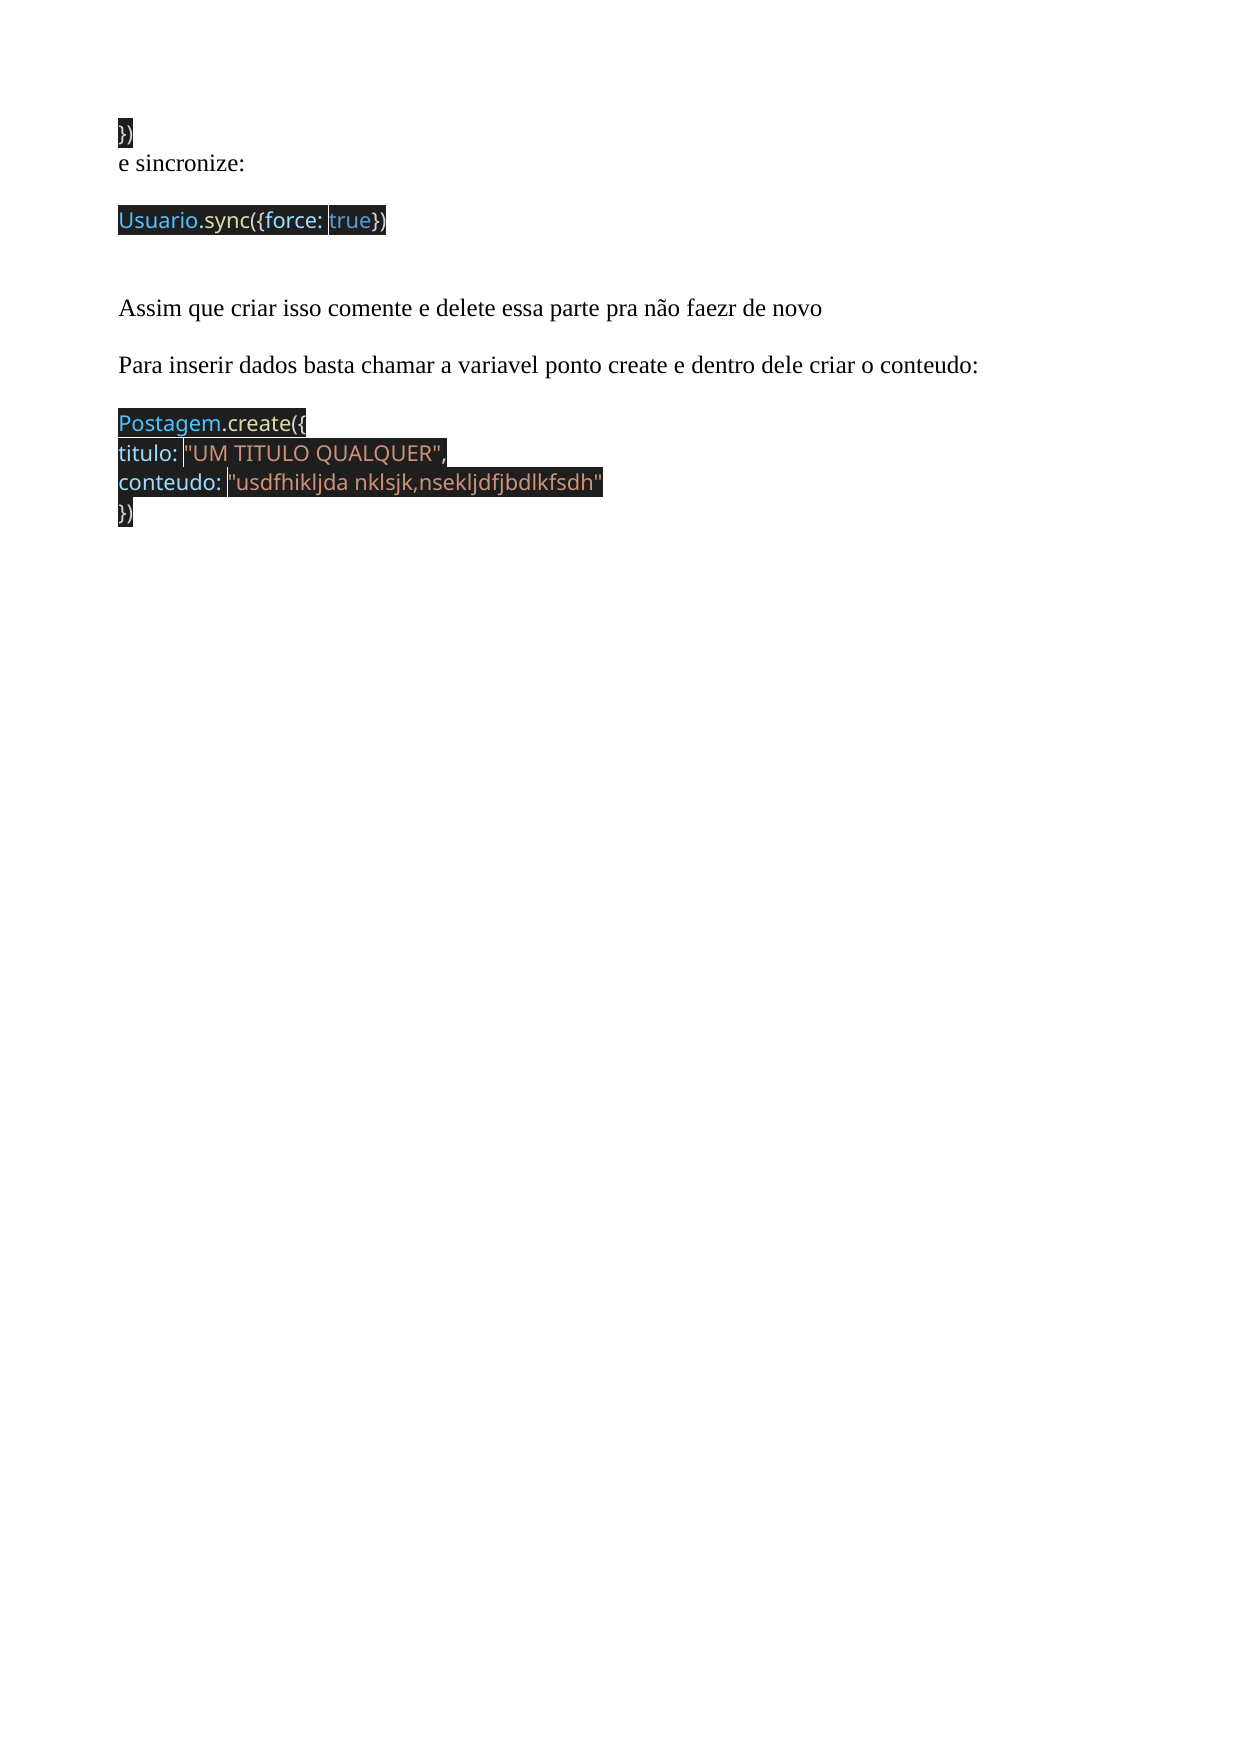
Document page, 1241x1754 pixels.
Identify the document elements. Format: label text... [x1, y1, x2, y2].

text Assim que criar isso comente e delete essa parte pra não faezr de novo [118, 293, 1122, 321]
text }) [118, 497, 1122, 527]
text }) [118, 118, 1122, 148]
text titulo: "UM TITULO QUALQUER", [118, 437, 1122, 467]
text conteudo: "usdfhikljda nklsjk,nsekljdfjbdlkfsdh" [118, 467, 1122, 497]
text Postagem.create({ [118, 408, 1122, 437]
text Para inserir dados basta chamar a variavel ponto create e dentro dele criar o conteudo: [118, 350, 1122, 379]
text e sincronize: [118, 148, 1122, 177]
text Usuario.sync({force: true}) [118, 205, 1122, 235]
